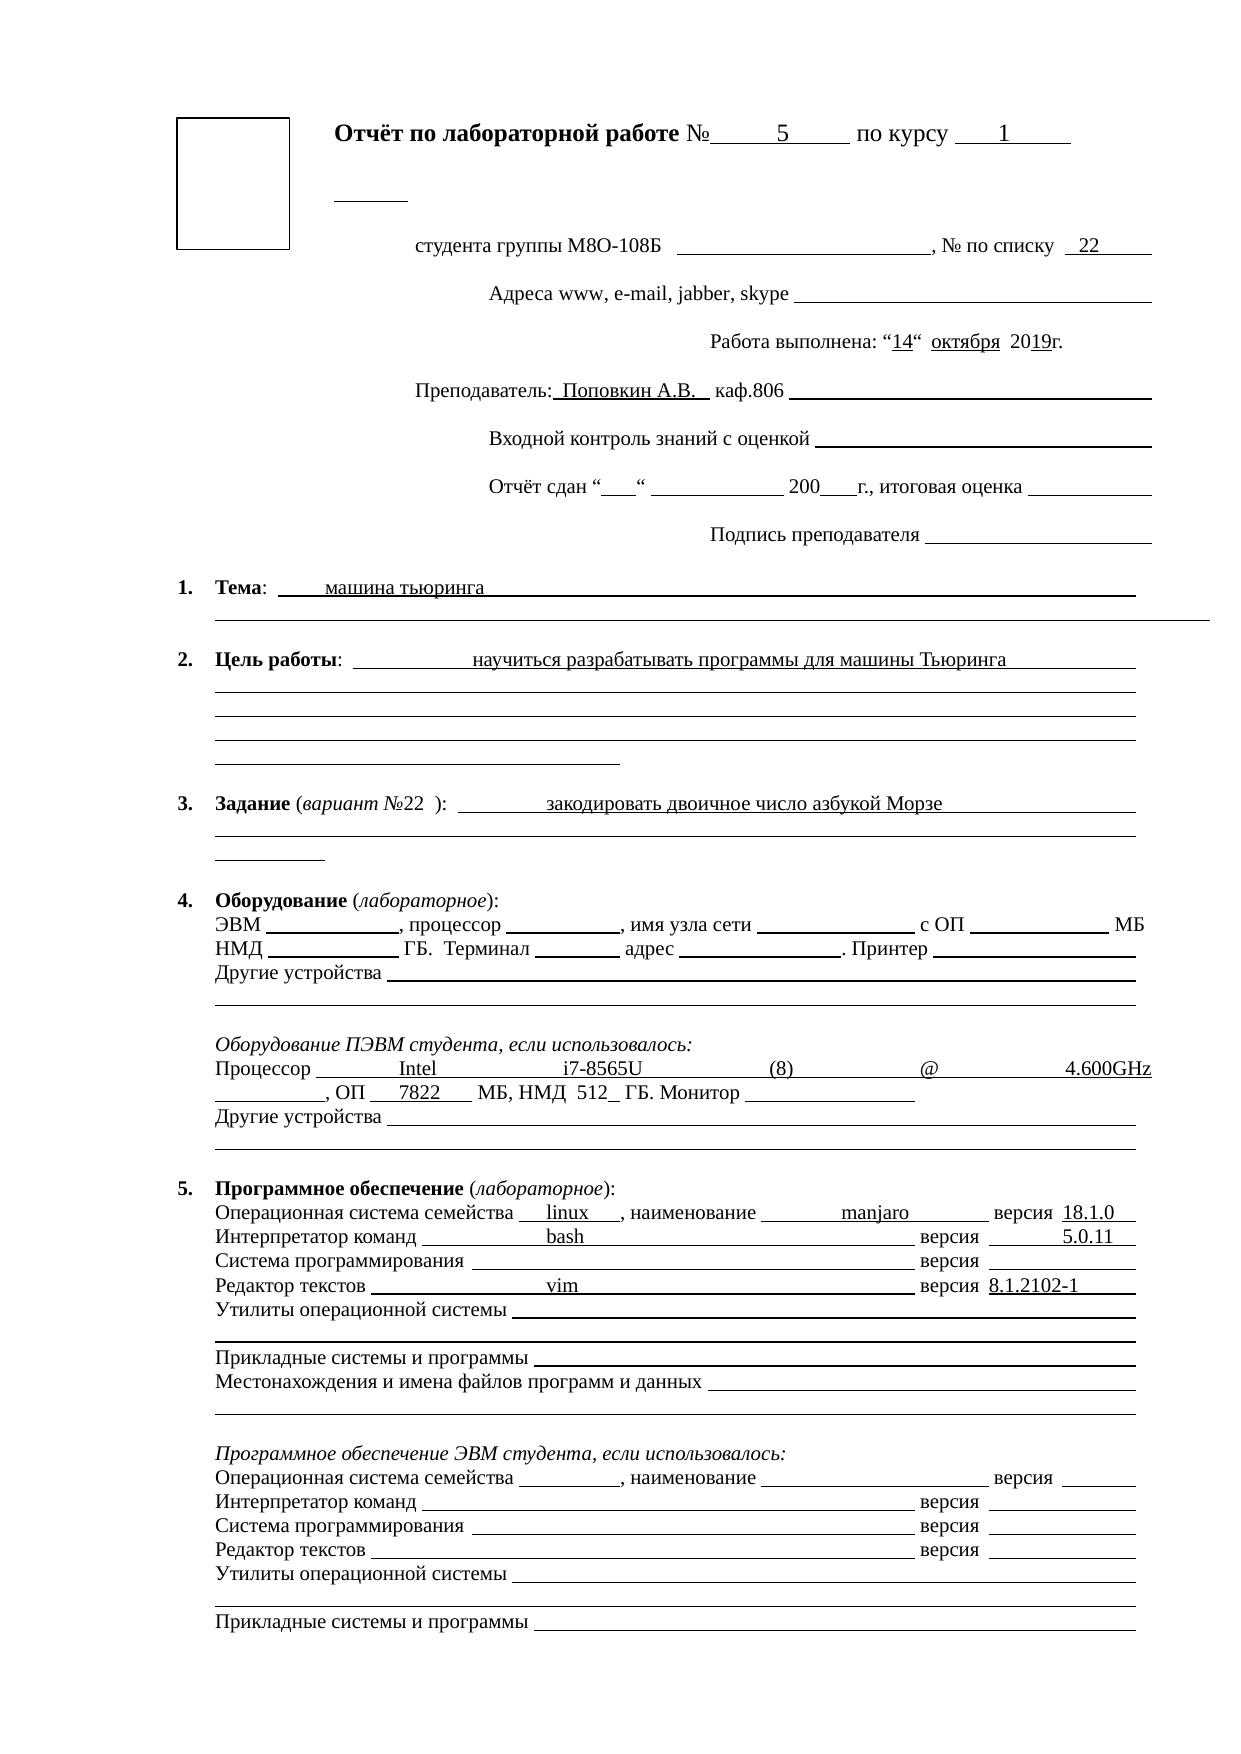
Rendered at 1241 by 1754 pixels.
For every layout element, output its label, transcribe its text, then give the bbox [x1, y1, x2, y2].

text Другие устройства [215, 960, 1152, 1008]
list Оборудование (лабораторное): [177, 887, 1152, 912]
text ЭВМ , процессор , имя узла сети с ОП МБ [215, 912, 1152, 936]
text Утилиты операционной системы [215, 1297, 1152, 1345]
list Программное обеспечение (лабораторное): [177, 1176, 1152, 1200]
text Операционная система семейства linux , наименование manjaro версия 18.1.0 [215, 1200, 1152, 1224]
text Другие устройства [215, 1104, 1152, 1152]
text Система программирования версия [215, 1513, 1152, 1537]
text Прикладные системы и программы [215, 1345, 1152, 1369]
text Программное обеспечение ЭВМ студента, если использовалось: [215, 1441, 1152, 1465]
list Тема: машина тьюринга [177, 575, 1152, 623]
text Интерпретатор команд bash версия 5.0.11 [215, 1224, 1152, 1248]
list Задание (вариант №22 ): закодировать двоичное число азбукой Морзе [177, 791, 1152, 863]
text Редактор текстов версия [215, 1537, 1152, 1561]
text НМД ГБ. Терминал адрес . Принтер [215, 936, 1152, 960]
text Процессор Intel i7-8565U (8) @ 4.600GHz , ОП 7822 МБ, НМД 512 ГБ. Монитор [215, 1056, 1152, 1104]
table_header Отчёт по лабораторной работе № 5 по курсу 1 ­ студента группы М8О-108Б , № по списку 22 Адреса www, e-mail, jabber, skype Работа выполнена: “14“ октября 2019г. Преподаватель: Поповкин А.В. каф.806 Входной контроль знаний с оценкой Отчёт сдан “ “ 200 г., итоговая оценка Подпись преподавателя [334, 118, 1152, 546]
text Оборудование ПЭВМ студента, если использовалось: [215, 1032, 1152, 1056]
text Система программирования версия [215, 1248, 1152, 1272]
text Прикладные системы и программы [215, 1609, 1152, 1633]
text Местонахождения и имена файлов программ и данных [215, 1369, 1152, 1417]
text Операционная система семейства , наименование версия [215, 1465, 1152, 1489]
list Цель работы: научиться разрабатывать программы для машины Тьюринга [177, 647, 1152, 767]
text Утилиты операционной системы [215, 1561, 1152, 1609]
table_header [166, 118, 334, 546]
text Редактор текстов vim версия 8.1.2102-1 [215, 1272, 1152, 1297]
text Интерпретатор команд версия [215, 1489, 1152, 1513]
